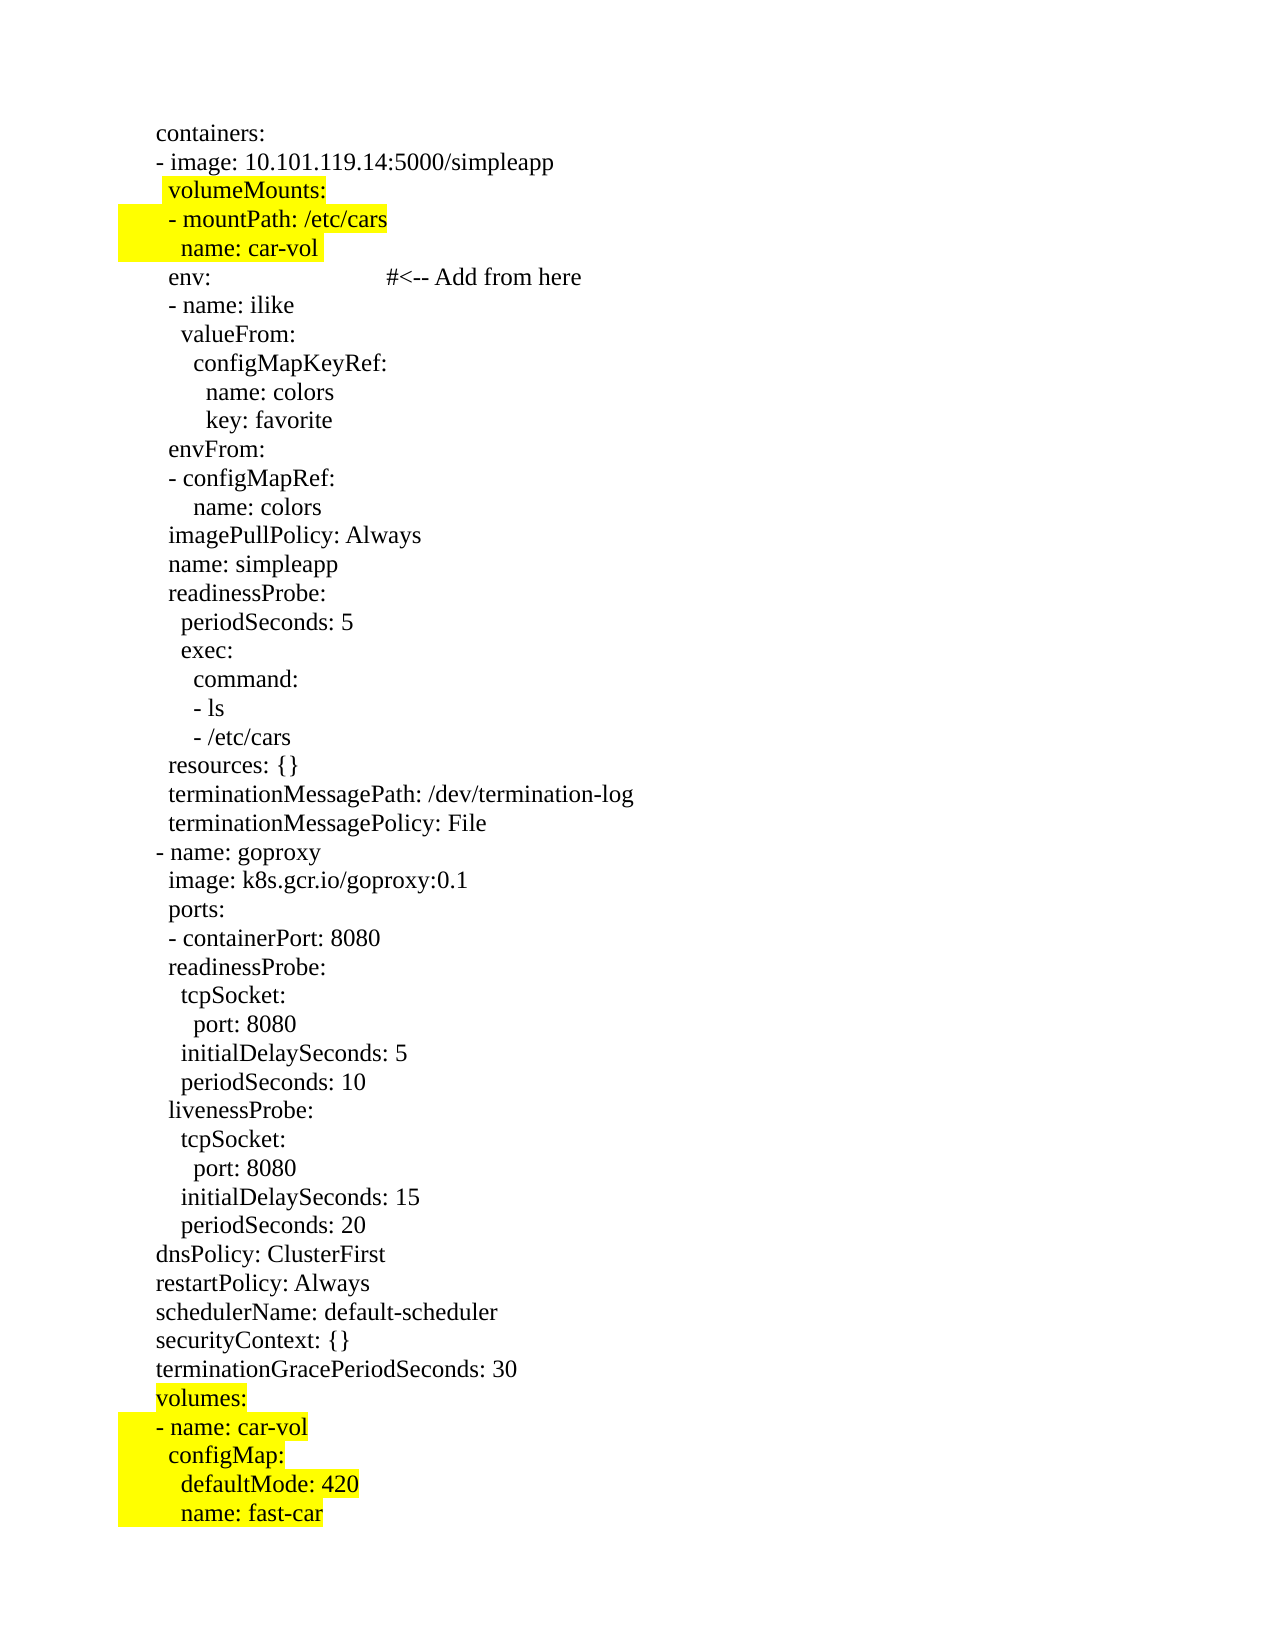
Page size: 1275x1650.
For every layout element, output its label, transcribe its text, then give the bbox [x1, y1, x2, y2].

text securityContext: {} [118, 1326, 1157, 1354]
text - name: goproxy [118, 837, 1157, 866]
text - containerPort: 8080 [118, 923, 1157, 952]
text port: 8080 [118, 1009, 1157, 1038]
text schedulerName: default-scheduler [118, 1297, 1157, 1326]
text exec: [118, 636, 1157, 664]
text - image: 10.101.119.14:5000/simpleapp [118, 147, 1157, 176]
text configMapKeyRef: [118, 348, 1157, 377]
text command: [118, 664, 1157, 693]
text terminationMessagePolicy: File [118, 808, 1157, 837]
text defaultMode: 420 [118, 1469, 1157, 1498]
text periodSeconds: 5 [118, 607, 1157, 636]
text initialDelaySeconds: 5 [118, 1038, 1157, 1067]
text containers: [118, 118, 1157, 147]
text volumeMounts: [118, 176, 1157, 204]
text - name: car-vol [118, 1412, 1157, 1441]
text envFrom: [118, 434, 1157, 463]
text name: colors [118, 492, 1157, 521]
text terminationMessagePath: /dev/termination-log [118, 779, 1157, 808]
text livenessProbe: [118, 1096, 1157, 1124]
text - name: ilike [118, 291, 1157, 319]
text periodSeconds: 10 [118, 1067, 1157, 1096]
text ports: [118, 894, 1157, 923]
text initialDelaySeconds: 15 [118, 1182, 1157, 1211]
text name: simpleapp [118, 549, 1157, 578]
text - configMapRef: [118, 463, 1157, 492]
text restartPolicy: Always [118, 1268, 1157, 1297]
text readinessProbe: [118, 578, 1157, 607]
text - mountPath: /etc/cars [118, 204, 1157, 233]
text env: #<-- Add from here [118, 262, 1157, 291]
text name: fast-car [118, 1498, 1157, 1527]
text dnsPolicy: ClusterFirst [118, 1239, 1157, 1268]
text name: car-vol [118, 233, 1157, 262]
text terminationGracePeriodSeconds: 30 [118, 1354, 1157, 1383]
text valueFrom: [118, 319, 1157, 348]
text configMap: [118, 1441, 1157, 1469]
text tcpSocket: [118, 981, 1157, 1009]
text resources: {} [118, 751, 1157, 779]
text readinessProbe: [118, 952, 1157, 981]
text name: colors [118, 377, 1157, 406]
text volumes: [118, 1383, 1157, 1412]
text imagePullPolicy: Always [118, 521, 1157, 549]
text periodSeconds: 20 [118, 1211, 1157, 1239]
text tcpSocket: [118, 1124, 1157, 1153]
text image: k8s.gcr.io/goproxy:0.1 [118, 866, 1157, 894]
text - ls [118, 693, 1157, 722]
text port: 8080 [118, 1153, 1157, 1182]
text key: favorite [118, 406, 1157, 434]
text - /etc/cars [118, 722, 1157, 751]
